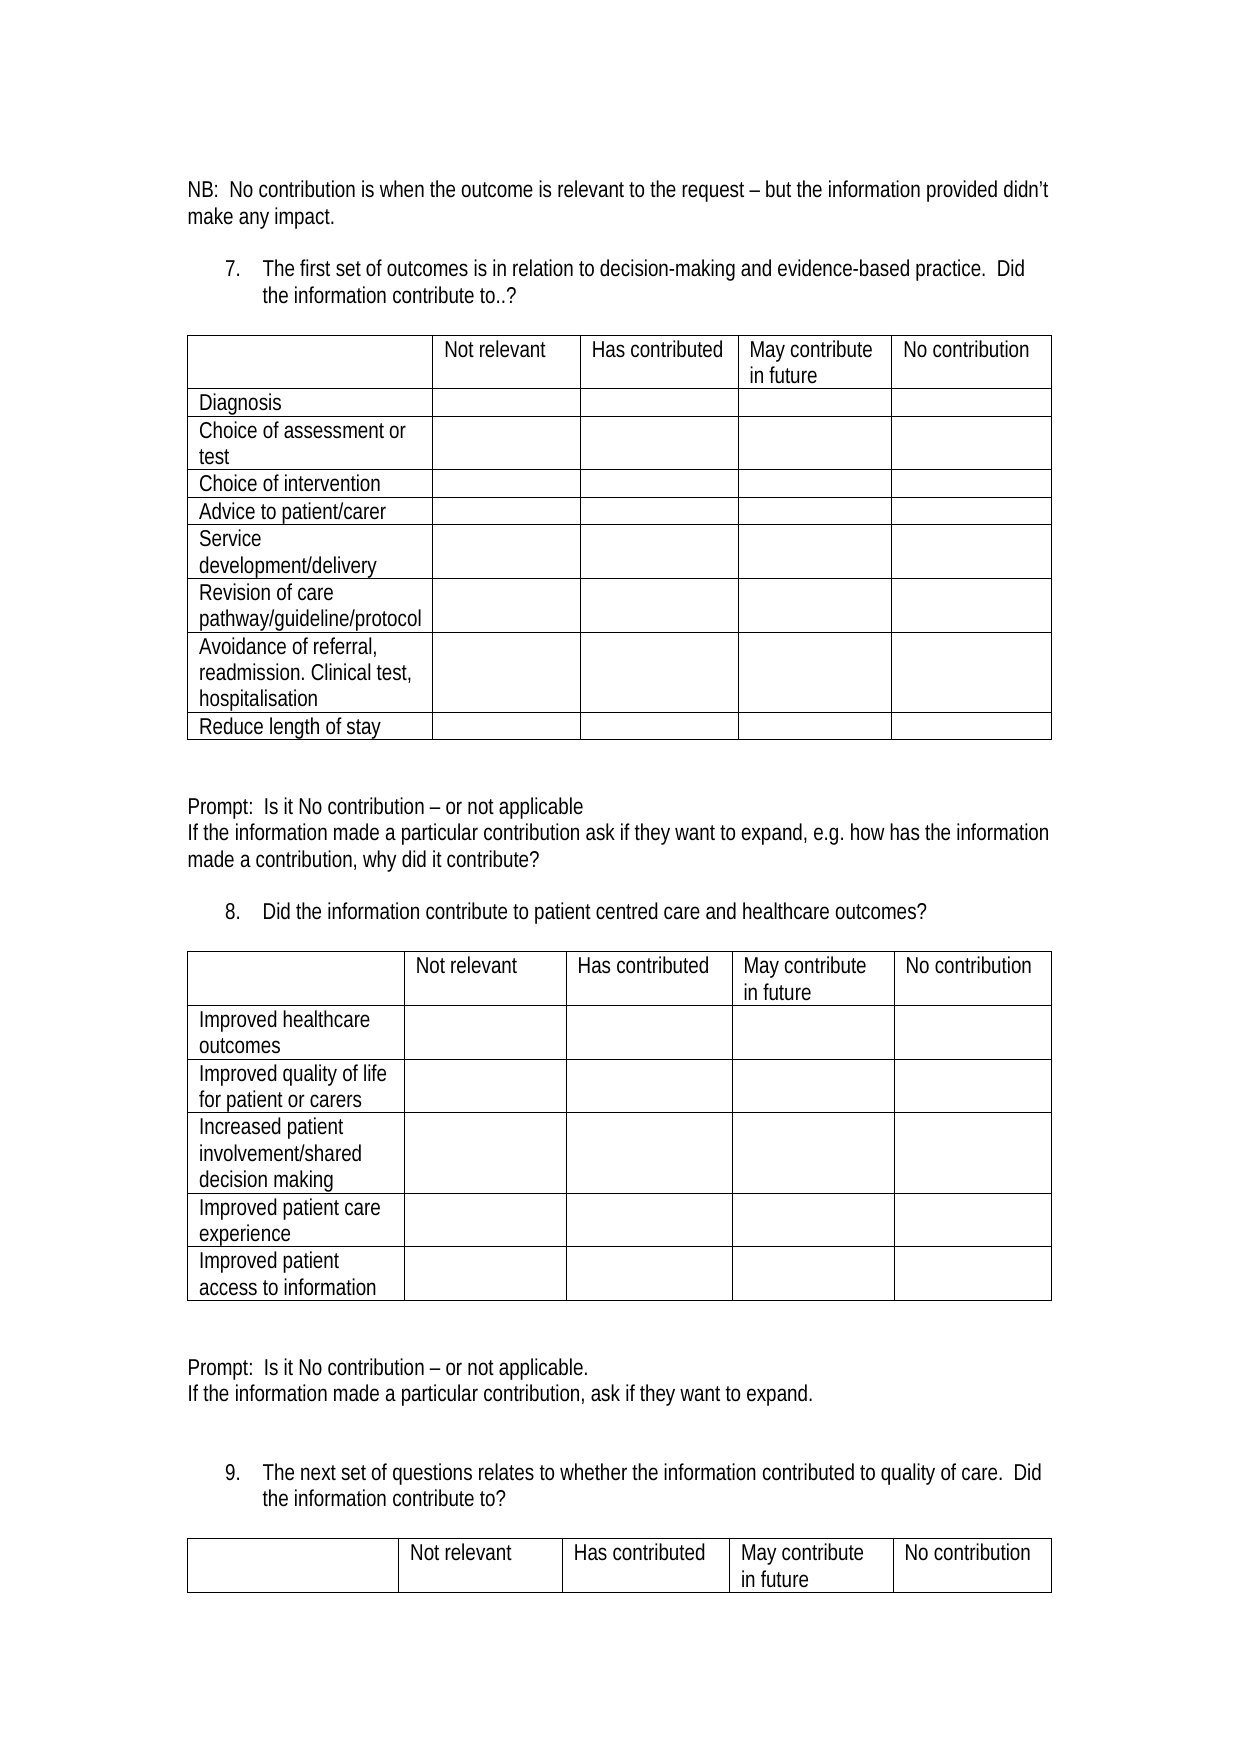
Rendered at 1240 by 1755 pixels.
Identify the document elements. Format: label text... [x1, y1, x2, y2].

table_cell [433, 470, 580, 497]
table_header May contribute in future [733, 952, 894, 1005]
table_cell [433, 417, 580, 469]
table_cell [895, 1006, 1051, 1058]
table_cell [739, 470, 891, 497]
table_cell [733, 1060, 894, 1112]
table_cell [892, 417, 1051, 469]
text NB: No contribution is when the outcome is relevant to the request – but the information provided didn’t make any impact. [187, 176, 1052, 229]
table_cell [581, 470, 738, 497]
table_cell [581, 579, 738, 632]
table_header Not relevant [433, 336, 580, 388]
table_header [188, 336, 432, 388]
table_cell [405, 1060, 566, 1112]
table_cell [892, 498, 1051, 524]
table_cell [567, 1194, 732, 1246]
table_cell [581, 498, 738, 524]
list The next set of questions relates to whether the information contributed to quality of care. Did the information contribute to? [225, 1459, 1052, 1512]
table_header Has contributed [567, 952, 732, 1005]
table_cell [892, 525, 1051, 578]
table_cell Improved patient access to information [188, 1247, 404, 1300]
table_cell [739, 389, 891, 416]
text Prompt: Is it No contribution – or not applicable. [187, 1354, 1052, 1380]
table_header No contribution [894, 1539, 1051, 1592]
table_cell [733, 1247, 894, 1300]
table_cell [581, 525, 738, 578]
table_cell [567, 1247, 732, 1300]
table_cell [405, 1247, 566, 1300]
table_cell [581, 633, 738, 712]
table_cell [892, 713, 1051, 739]
table_header Not relevant [399, 1539, 562, 1592]
table_cell Avoidance of referral, readmission. Clinical test, hospitalisation [188, 633, 432, 712]
table_cell [739, 525, 891, 578]
table_cell [581, 713, 738, 739]
table_cell Improved quality of life for patient or carers [188, 1060, 404, 1112]
table_header Not relevant [405, 952, 566, 1005]
table_cell [433, 389, 580, 416]
table_cell [895, 1247, 1051, 1300]
table_cell [581, 389, 738, 416]
table_cell Diagnosis [188, 389, 432, 416]
table_cell [895, 1060, 1051, 1112]
table_cell [895, 1194, 1051, 1246]
table_cell [567, 1060, 732, 1112]
table_cell [892, 389, 1051, 416]
table_cell Increased patient involvement/shared decision making [188, 1113, 404, 1192]
list Did the information contribute to patient centred care and healthcare outcomes? [225, 898, 1052, 925]
text If the information made a particular contribution ask if they want to expand, e.g. how has the information made a contribution, why did it contribute? [187, 819, 1052, 872]
table_cell [581, 417, 738, 469]
table_cell [405, 1006, 566, 1058]
table_cell [433, 579, 580, 632]
table_header Has contributed [581, 336, 738, 388]
table_cell [892, 579, 1051, 632]
table_header [188, 952, 404, 1005]
table_cell [895, 1113, 1051, 1192]
table_header Has contributed [563, 1539, 729, 1592]
table_cell [405, 1194, 566, 1246]
table_cell [433, 525, 580, 578]
table_cell Choice of intervention [188, 470, 432, 497]
table_cell [892, 470, 1051, 497]
table_cell Improved patient care experience [188, 1194, 404, 1246]
table_header No contribution [892, 336, 1051, 388]
table_cell [567, 1006, 732, 1058]
table_header May contribute in future [739, 336, 891, 388]
table_cell [739, 579, 891, 632]
table_header No contribution [895, 952, 1051, 1005]
table_cell [433, 713, 580, 739]
table_cell Service development/delivery [188, 525, 432, 578]
table_header [188, 1539, 398, 1592]
table_cell [567, 1113, 732, 1192]
table_cell [733, 1194, 894, 1246]
table_cell [739, 498, 891, 524]
text If the information made a particular contribution, ask if they want to expand. [187, 1380, 1052, 1406]
table_header May contribute in future [730, 1539, 893, 1592]
table_cell [733, 1006, 894, 1058]
table_cell [739, 633, 891, 712]
table_cell Advice to patient/carer [188, 498, 432, 524]
text Prompt: Is it No contribution – or not applicable [187, 793, 1052, 819]
table_cell [733, 1113, 894, 1192]
table_cell [433, 633, 580, 712]
table_cell Improved healthcare outcomes [188, 1006, 404, 1058]
table_cell [892, 633, 1051, 712]
table_cell [433, 498, 580, 524]
table_cell Revision of care pathway/guideline/protocol [188, 579, 432, 632]
table_cell Reduce length of stay [188, 713, 432, 739]
list The first set of outcomes is in relation to decision-making and evidence-based practice. Did the information contribute to..? [225, 255, 1052, 308]
table_cell [739, 417, 891, 469]
table_cell Choice of assessment or test [188, 417, 432, 469]
table_cell [739, 713, 891, 739]
table_cell [405, 1113, 566, 1192]
